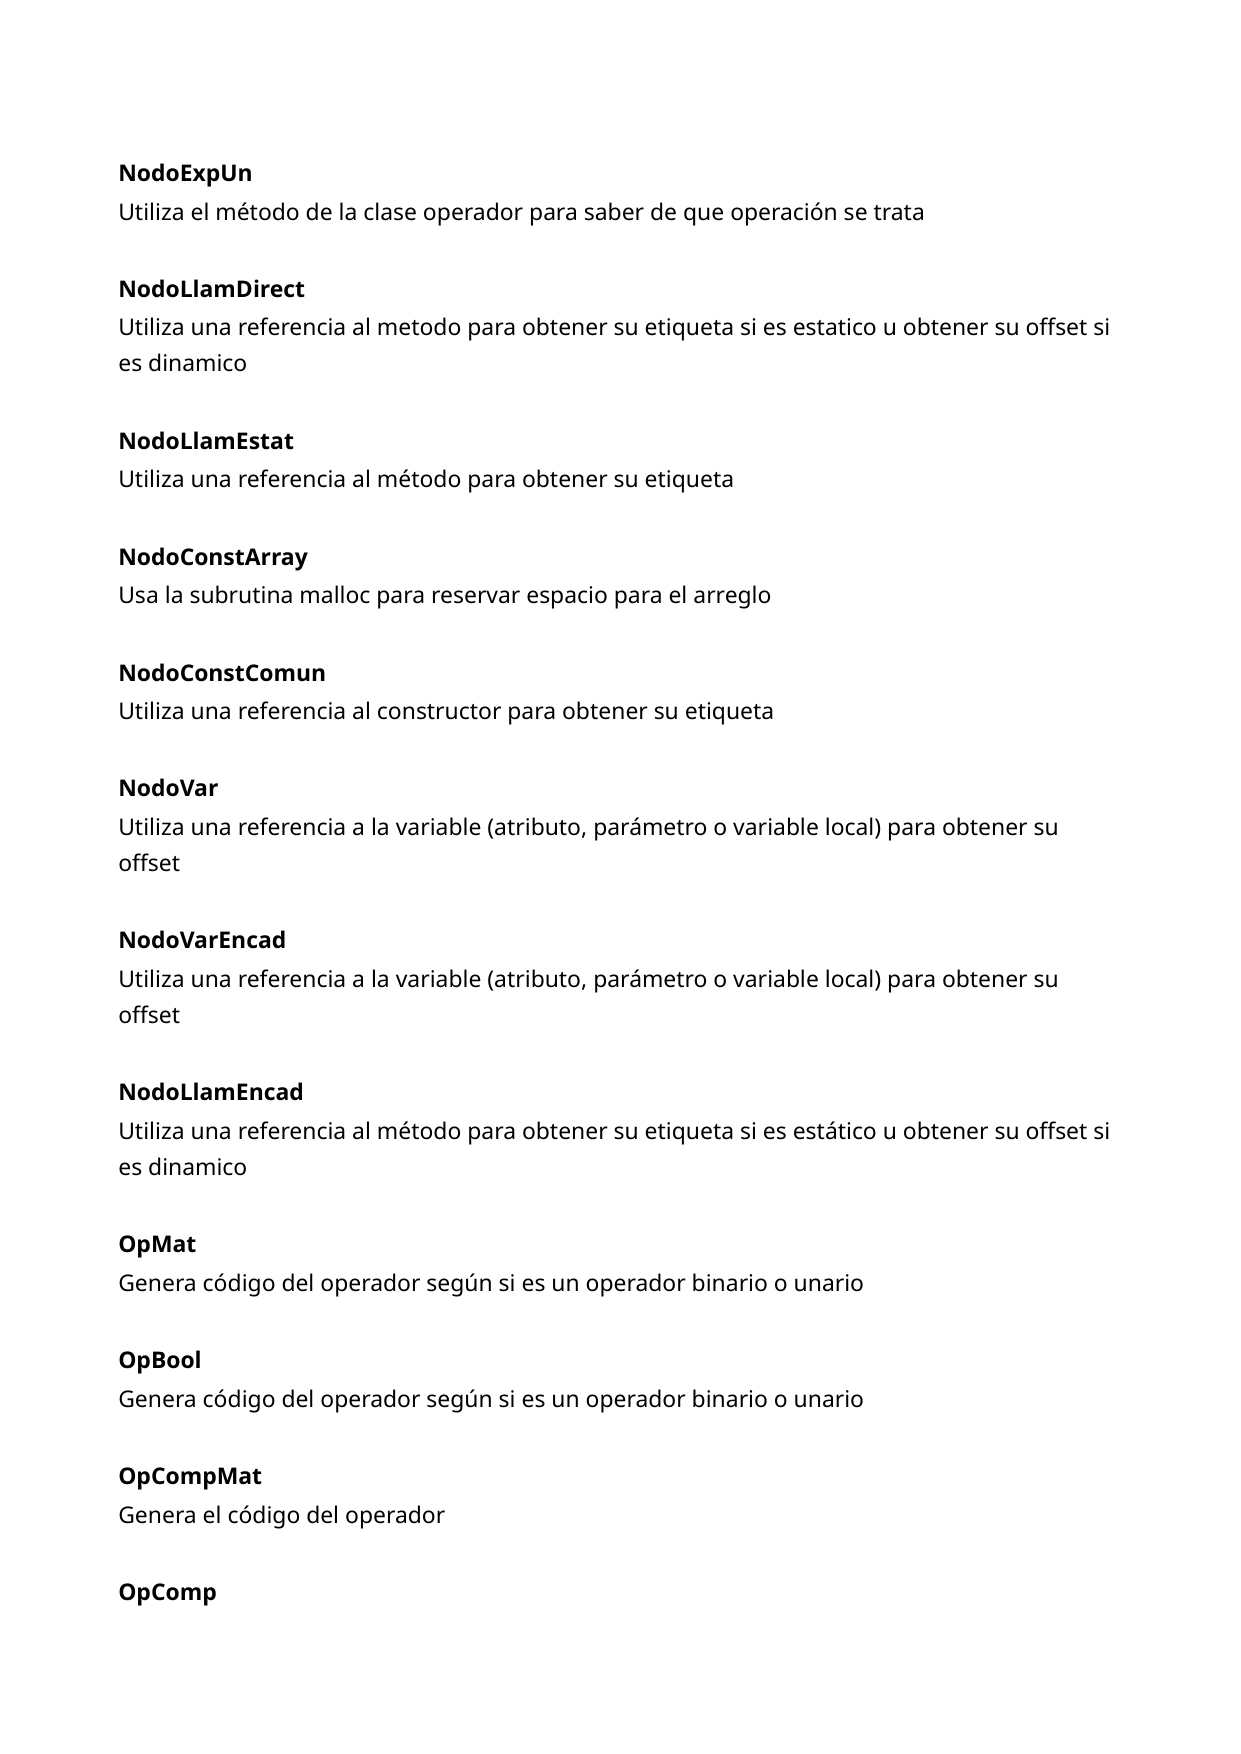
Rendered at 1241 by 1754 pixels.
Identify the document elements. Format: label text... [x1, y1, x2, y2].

text NodoVar [118, 772, 1122, 804]
text OpCompMat [118, 1460, 1122, 1491]
text Utiliza una referencia al método para obtener su etiqueta [118, 463, 1122, 494]
text Utiliza una referencia al metodo para obtener su etiqueta si es estatico u obtener su offset si es dinamico [118, 311, 1122, 378]
text Utiliza una referencia a la variable (atributo, parámetro o variable local) para obtener su offset [118, 963, 1122, 1030]
text NodoLlamEncad [118, 1076, 1122, 1107]
text Usa la subrutina malloc para reservar espacio para el arreglo [118, 579, 1122, 610]
text Utiliza una referencia al método para obtener su etiqueta si es estático u obtener su offset si es dinamico [118, 1115, 1122, 1182]
text Genera código del operador según si es un operador binario o unario [118, 1267, 1122, 1298]
text Genera código del operador según si es un operador binario o unario [118, 1383, 1122, 1414]
text OpMat [118, 1228, 1122, 1259]
text NodoLlamEstat [118, 424, 1122, 456]
text OpComp [118, 1576, 1122, 1607]
text Utiliza una referencia a la variable (atributo, parámetro o variable local) para obtener su offset [118, 811, 1122, 878]
text NodoConstComun [118, 656, 1122, 688]
text OpBool [118, 1344, 1122, 1375]
text Genera el código del operador [118, 1498, 1122, 1530]
text NodoConstArray [118, 541, 1122, 572]
text Utiliza el método de la clase operador para saber de que operación se trata [118, 195, 1122, 227]
text NodoExpUn [118, 157, 1122, 188]
text Utiliza una referencia al constructor para obtener su etiqueta [118, 695, 1122, 726]
text NodoVarEncad [118, 924, 1122, 956]
text NodoLlamDirect [118, 273, 1122, 304]
